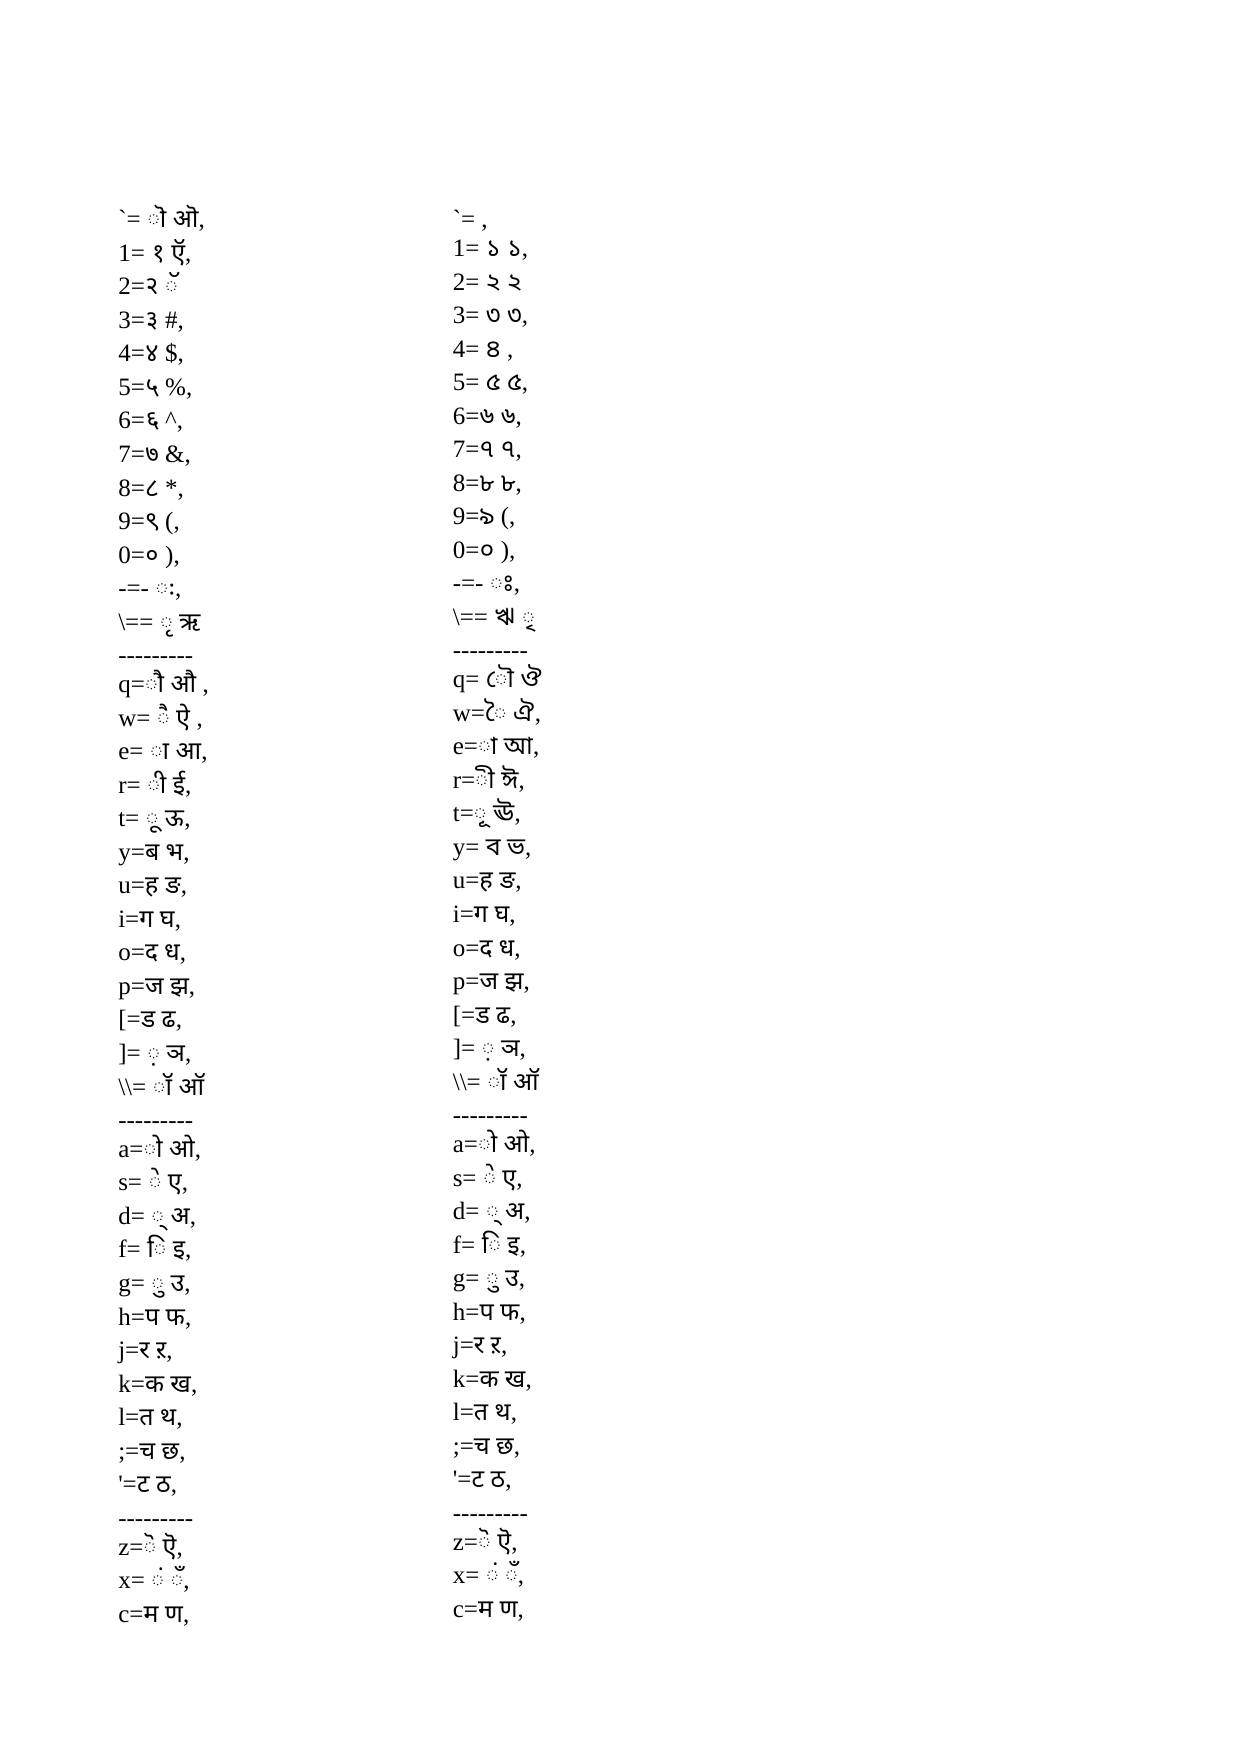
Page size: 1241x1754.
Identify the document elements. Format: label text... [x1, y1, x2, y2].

table_header `= ॊ ऒ, 1= १ ऍ, 2=२ ॅ 3=३ #, 4=४ $, 5=५ %, 6=६ ^, 7=७ &, 8=८ *, 9=९ (, 0=० ), -=- ः, \== ृ ऋ --------- q=ौ औ , w= ै ऐ , e= ा आ, r= ी ई, t= ू ऊ, y=ब भ, u=ह ङ, i=ग घ, o=द ध, p=ज झ, [=ड ढ, ]= ़ ञ, \\= ॉ ऑ --------- a=ो ओ, s= े ए, d= ् अ, f= ि इ, g= ु उ, h=प फ, j=र ऱ, k=क ख, l=त थ, ;=च छ, '=ट ठ, --------- z=ॆ ऎ, x= ं ँ, c=म ण, [118, 204, 453, 1632]
table_header `= , 1= ১ ১, 2= ২ ২ 3= ৩ ৩, 4= ৪ , 5= ৫ ৫, 6=৬ ৬, 7=৭ ৭, 8=৮ ৮, 9=৯ (, 0=০ ), -=- ঃ, \== ঋ ৃ --------- q= ৌ ঔ w=ৈ ঐ, e=া আ, r=ী ঈ, t=ূ ঊ, y= ব ভ, u=ह ङ, i=ग घ, o=द ध, p=ज झ, [=ड ढ, ]= ़ ञ, \\= ॉ ऑ --------- a=ो ओ, s= े ए, d= ् अ, f= ि इ, g= ु उ, h=प फ, j=र ऱ, k=क ख, l=त थ, ;=च छ, '=ट ठ, --------- z=ॆ ऎ, x= ं ँ, c=म ण, [453, 204, 787, 1632]
table_header [788, 204, 1122, 1632]
